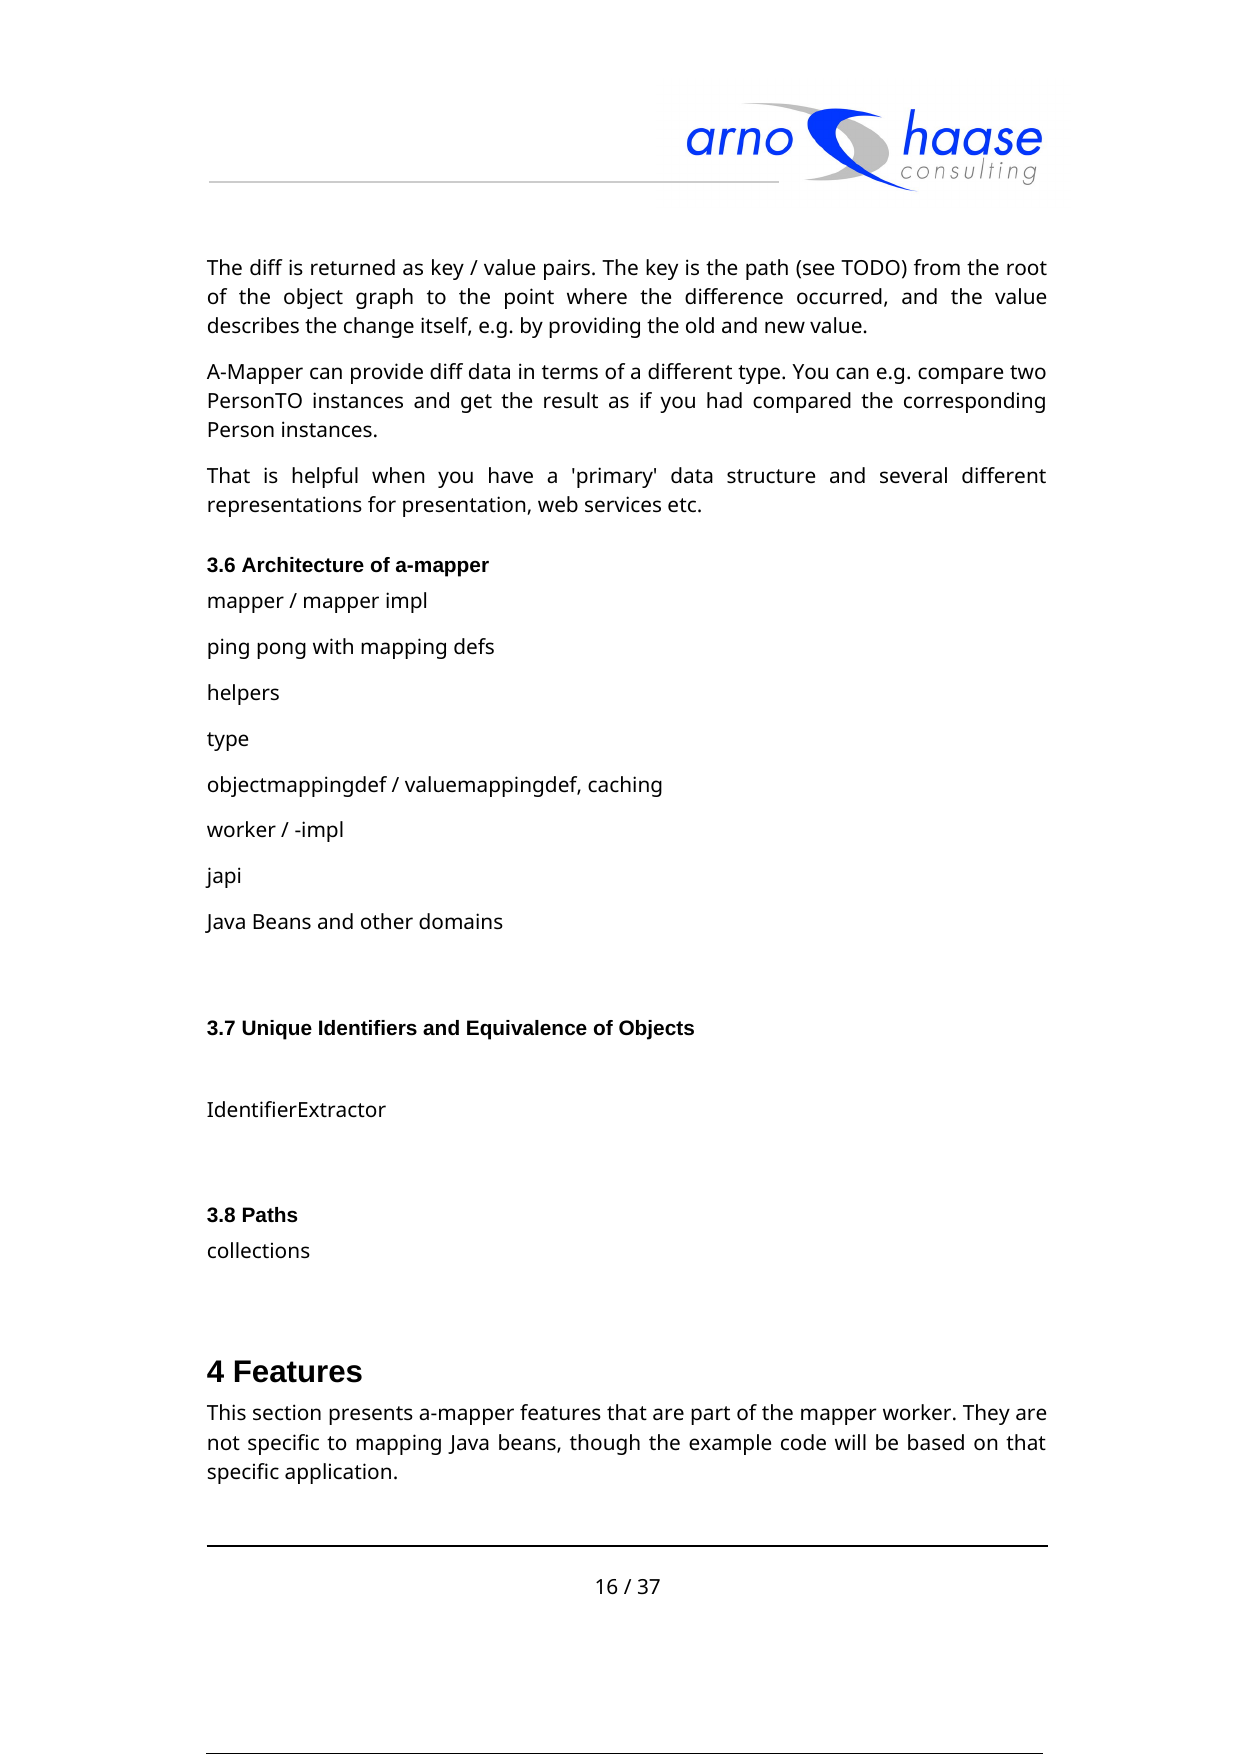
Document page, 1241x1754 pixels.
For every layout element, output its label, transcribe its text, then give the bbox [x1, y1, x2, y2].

text Java Beans and other domains [207, 906, 1048, 935]
text type [207, 723, 1048, 752]
text mapper / mapper impl [207, 585, 1048, 614]
text japi [207, 860, 1048, 889]
text ping pong with mapping defs [207, 631, 1048, 660]
text collections [207, 1235, 1048, 1264]
subtitle Architecture of a-mapper [207, 548, 1048, 577]
subtitle Features [207, 1354, 1048, 1389]
text A-Mapper can provide diff data in terms of a different type. You can e.g. compare two PersonTO instances and get the result as if you had compared the corresponding Person instances. [207, 356, 1048, 444]
text objectmappingdef / valuemappingdef, caching [207, 769, 1048, 798]
text helpers [207, 677, 1048, 706]
text IdentifierExtractor [207, 1094, 1048, 1123]
text The diff is returned as key / value pairs. The key is the path (see TODO) from the root of the object graph to the point where the difference occurred, and the value describes the change itself, e.g. by providing the old and new value. [207, 252, 1048, 339]
subtitle Paths [207, 1198, 1048, 1227]
text worker / -impl [207, 814, 1048, 844]
text That is helpful when you have a 'primary' data structure and several different representations for presentation, web services etc. [207, 460, 1048, 519]
subtitle Unique Identifiers and Equivalence of Objects [207, 1010, 1048, 1039]
text This section presents a-mapper features that are part of the mapper worker. They are not specific to mapping Java beans, though the example code will be based on that specific application. [207, 1397, 1048, 1485]
picture [656, 78, 1072, 208]
